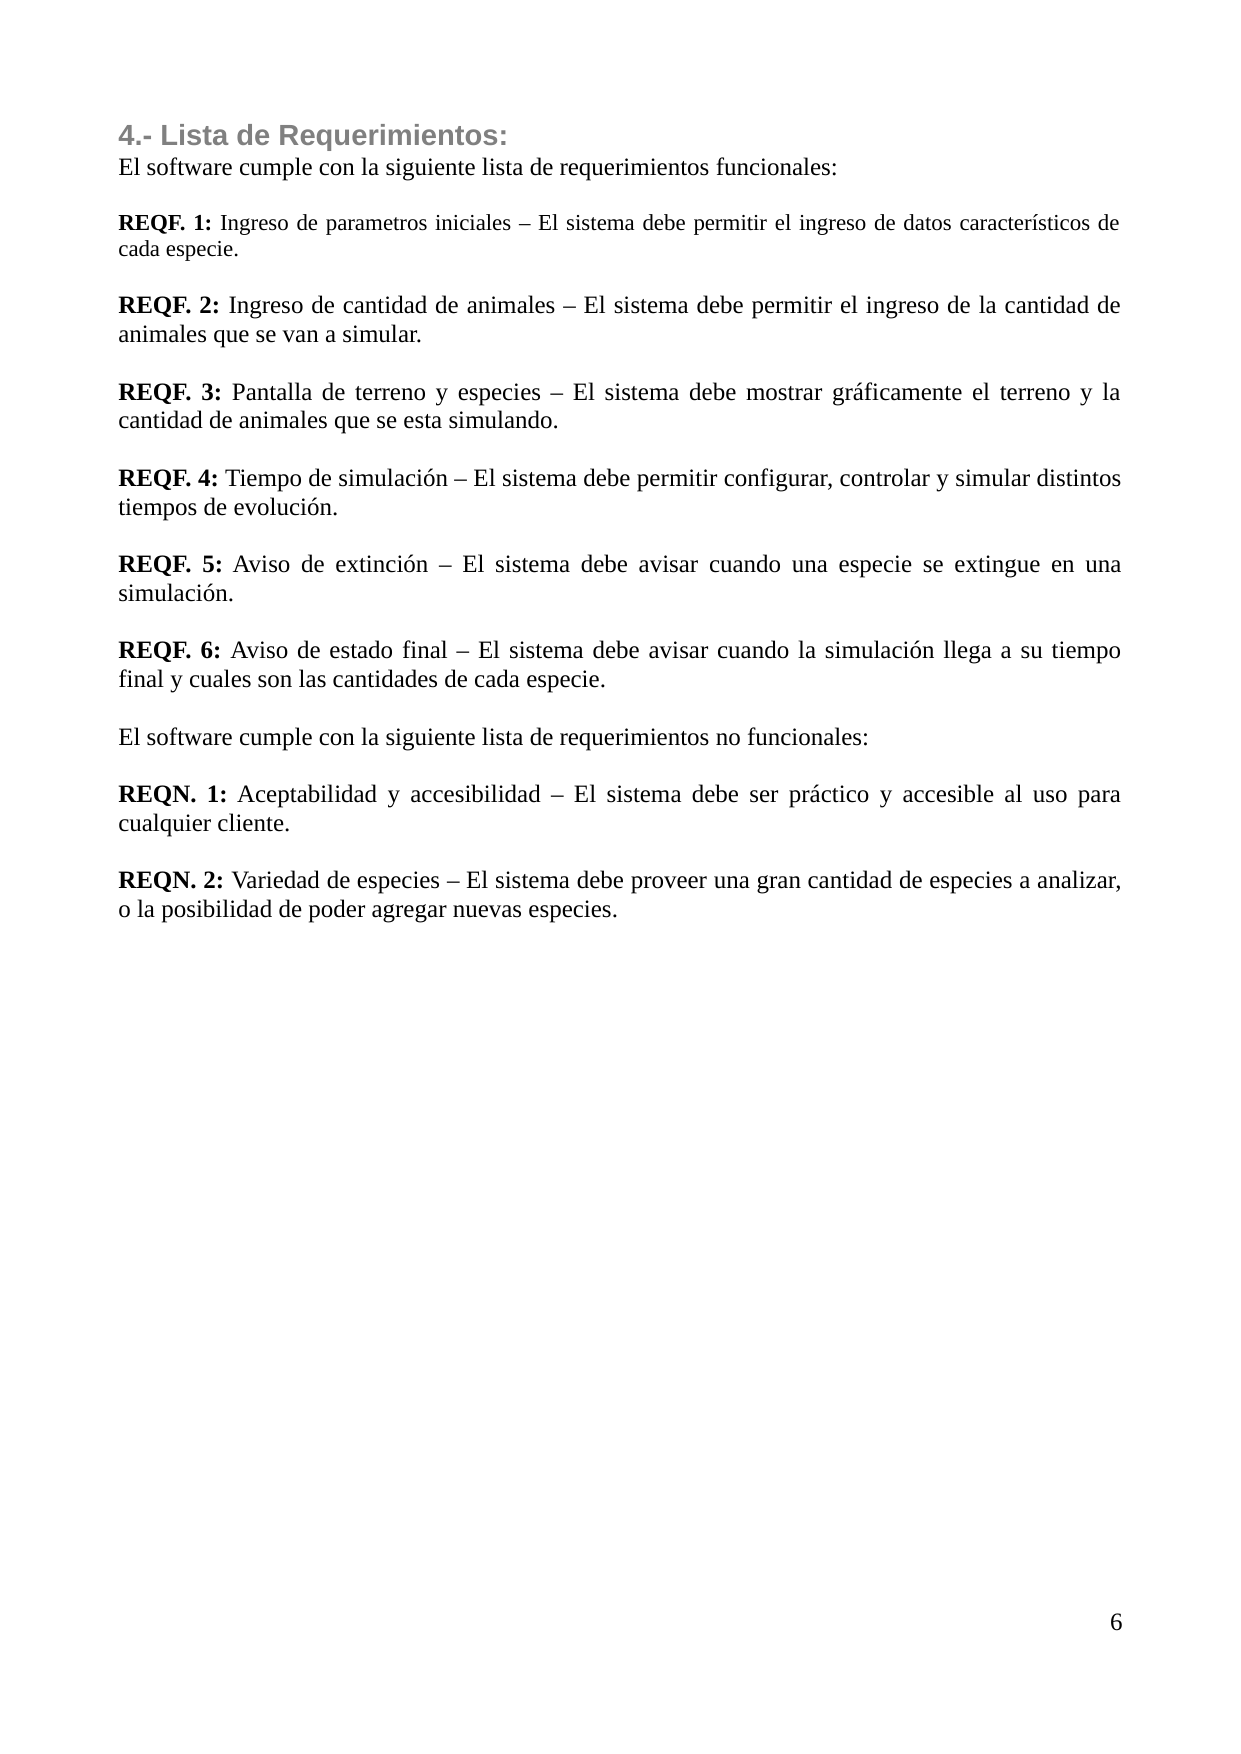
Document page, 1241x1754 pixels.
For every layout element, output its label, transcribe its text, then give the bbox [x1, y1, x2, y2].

text REQF. 4: Tiempo de simulación – El sistema debe permitir configurar, controlar y simular distintos tiempos de evolución. [118, 463, 1122, 521]
text 4.- Lista de Requerimientos: [118, 118, 1122, 152]
text El software cumple con la siguiente lista de requerimientos funcionales: [118, 152, 1122, 180]
text REQF. 5: Aviso de extinción – El sistema debe avisar cuando una especie se extingue en una simulación. [118, 549, 1122, 607]
text El software cumple con la siguiente lista de requerimientos no funcionales: [118, 722, 1122, 751]
text REQF. 1: Ingreso de parametros iniciales – El sistema debe permitir el ingreso de datos característicos de cada especie. [118, 209, 1122, 262]
text REQN. 2: Variedad de especies – El sistema debe proveer una gran cantidad de especies a analizar, o la posibilidad de poder agregar nuevas especies. [118, 866, 1122, 923]
text REQF. 6: Aviso de estado final – El sistema debe avisar cuando la simulación llega a su tiempo final y cuales son las cantidades de cada especie. [118, 636, 1122, 693]
text REQF. 2: Ingreso de cantidad de animales – El sistema debe permitir el ingreso de la cantidad de animales que se van a simular. [118, 291, 1122, 348]
text REQF. 3: Pantalla de terreno y especies – El sistema debe mostrar gráficamente el terreno y la cantidad de animales que se esta simulando. [118, 377, 1122, 434]
text REQN. 1: Aceptabilidad y accesibilidad – El sistema debe ser práctico y accesible al uso para cualquier cliente. [118, 779, 1122, 837]
